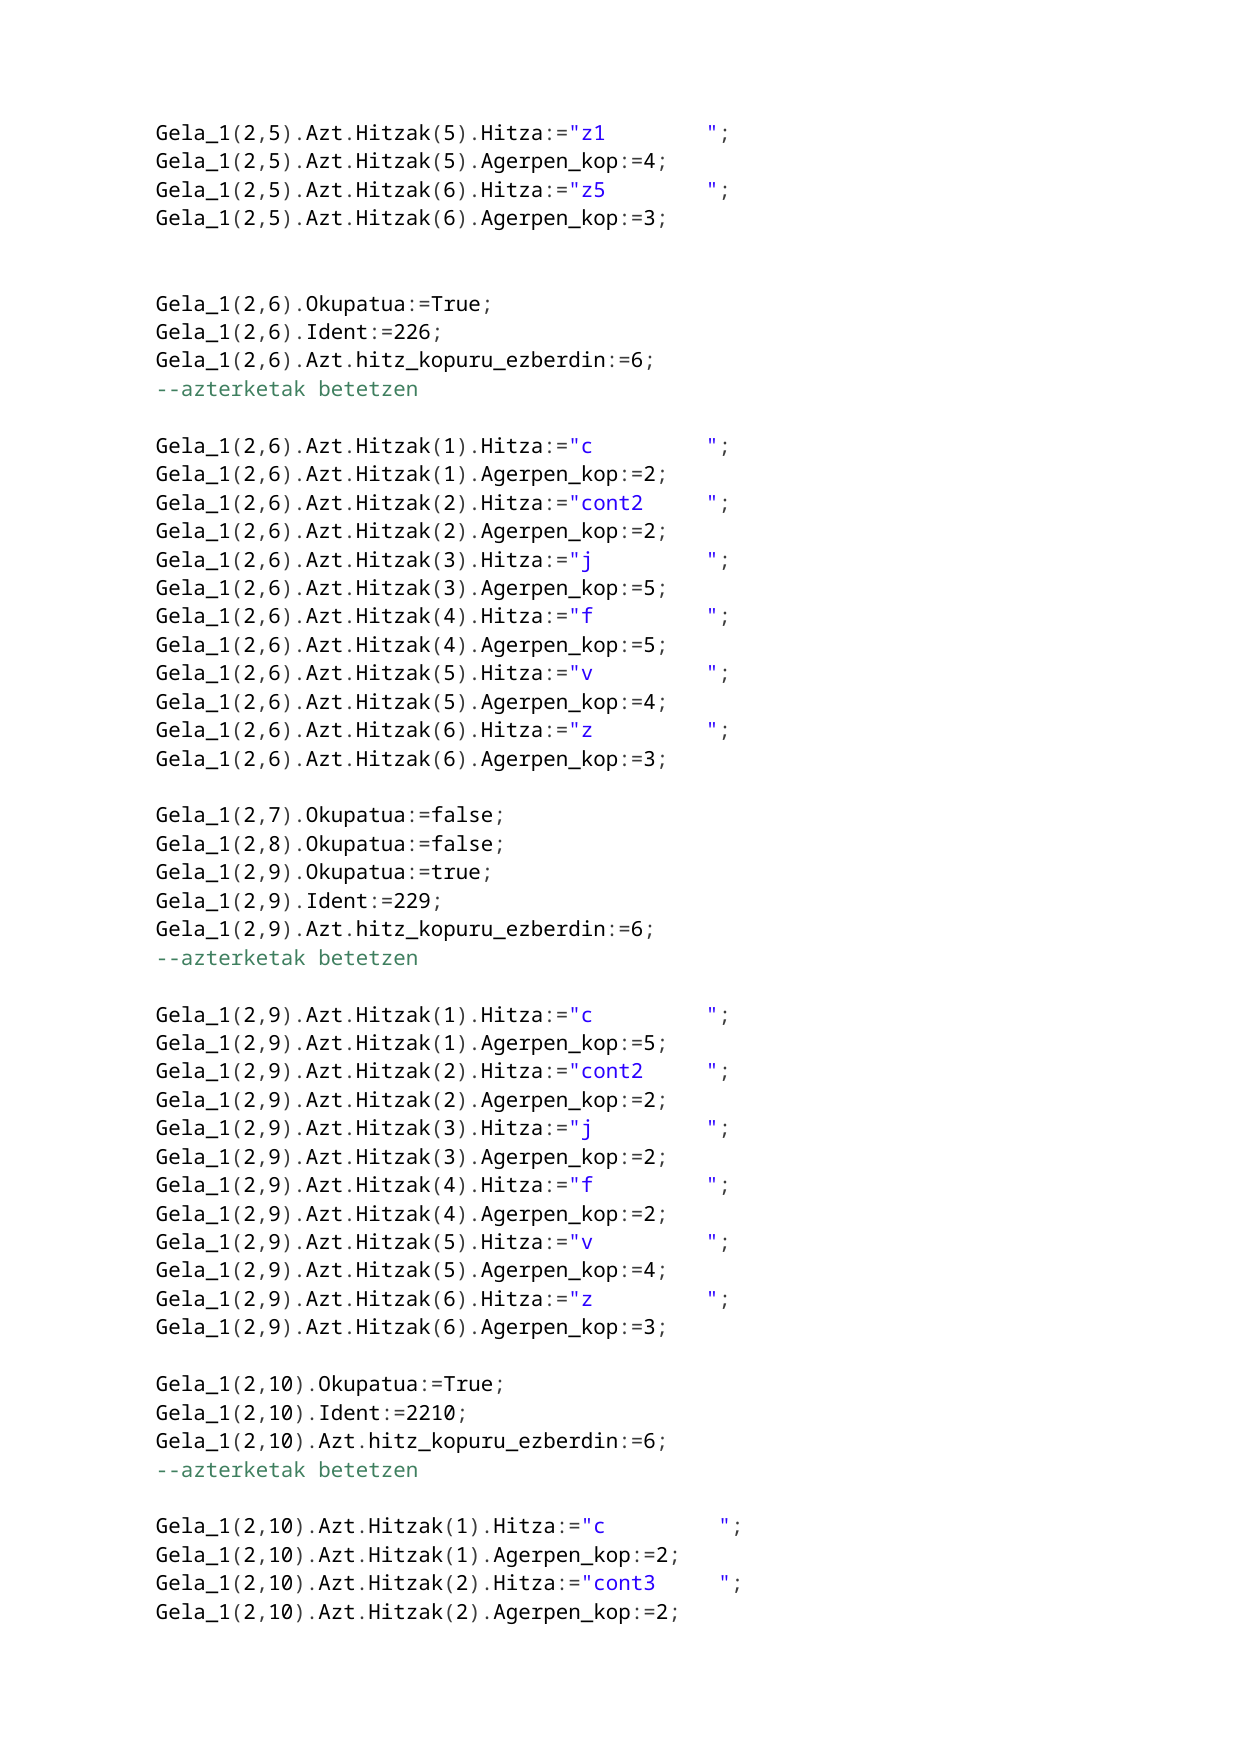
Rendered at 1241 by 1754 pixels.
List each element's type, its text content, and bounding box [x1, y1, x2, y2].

text Gela_1(2,7).Okupatua:=false; [118, 801, 1122, 829]
text Gela_1(2,6).Azt.Hitzak(2).Agerpen_kop:=2; [118, 516, 1122, 545]
text Gela_1(2,9).Azt.Hitzak(5).Hitza:="v "; [118, 1227, 1122, 1256]
text Gela_1(2,6).Azt.Hitzak(6).Hitza:="z "; [118, 715, 1122, 744]
text Gela_1(2,10).Azt.Hitzak(2).Hitza:="cont3 "; [118, 1568, 1122, 1597]
text --azterketak betetzen [118, 1455, 1122, 1483]
text Gela_1(2,9).Azt.Hitzak(6).Hitza:="z "; [118, 1284, 1122, 1312]
text Gela_1(2,9).Azt.Hitzak(2).Hitza:="cont2 "; [118, 1057, 1122, 1085]
text Gela_1(2,6).Azt.hitz_kopuru_ezberdin:=6; [118, 346, 1122, 374]
text Gela_1(2,9).Ident:=229; [118, 886, 1122, 914]
text Gela_1(2,6).Azt.Hitzak(4).Hitza:="f "; [118, 602, 1122, 630]
text Gela_1(2,9).Azt.Hitzak(3).Agerpen_kop:=2; [118, 1142, 1122, 1170]
text Gela_1(2,8).Okupatua:=false; [118, 829, 1122, 857]
text Gela_1(2,9).Azt.Hitzak(3).Hitza:="j "; [118, 1113, 1122, 1142]
text Gela_1(2,9).Okupatua:=true; [118, 857, 1122, 886]
text Gela_1(2,5).Azt.Hitzak(6).Agerpen_kop:=3; [118, 203, 1122, 232]
text Gela_1(2,10).Azt.Hitzak(1).Hitza:="c "; [118, 1512, 1122, 1540]
text Gela_1(2,6).Azt.Hitzak(3).Agerpen_kop:=5; [118, 573, 1122, 602]
text Gela_1(2,9).Azt.Hitzak(1).Hitza:="c "; [118, 1000, 1122, 1028]
text Gela_1(2,6).Azt.Hitzak(5).Hitza:="v "; [118, 658, 1122, 687]
text Gela_1(2,10).Azt.hitz_kopuru_ezberdin:=6; [118, 1426, 1122, 1455]
text Gela_1(2,6).Azt.Hitzak(6).Agerpen_kop:=3; [118, 744, 1122, 772]
text Gela_1(2,6).Azt.Hitzak(4).Agerpen_kop:=5; [118, 630, 1122, 658]
text Gela_1(2,10).Okupatua:=True; [118, 1369, 1122, 1398]
text Gela_1(2,10).Azt.Hitzak(1).Agerpen_kop:=2; [118, 1540, 1122, 1568]
text --azterketak betetzen [118, 943, 1122, 971]
text Gela_1(2,9).Azt.Hitzak(2).Agerpen_kop:=2; [118, 1085, 1122, 1113]
text Gela_1(2,9).Azt.Hitzak(1).Agerpen_kop:=5; [118, 1028, 1122, 1057]
text Gela_1(2,6).Azt.Hitzak(1).Hitza:="c "; [118, 431, 1122, 459]
text Gela_1(2,9).Azt.hitz_kopuru_ezberdin:=6; [118, 914, 1122, 943]
text Gela_1(2,9).Azt.Hitzak(6).Agerpen_kop:=3; [118, 1312, 1122, 1341]
text Gela_1(2,9).Azt.Hitzak(4).Hitza:="f "; [118, 1170, 1122, 1199]
text Gela_1(2,9).Azt.Hitzak(5).Agerpen_kop:=4; [118, 1256, 1122, 1284]
text Gela_1(2,6).Okupatua:=True; [118, 289, 1122, 317]
text Gela_1(2,5).Azt.Hitzak(5).Agerpen_kop:=4; [118, 147, 1122, 175]
text Gela_1(2,6).Azt.Hitzak(1).Agerpen_kop:=2; [118, 459, 1122, 488]
text Gela_1(2,10).Ident:=2210; [118, 1398, 1122, 1426]
text --azterketak betetzen [118, 374, 1122, 402]
text Gela_1(2,6).Azt.Hitzak(3).Hitza:="j "; [118, 545, 1122, 573]
text Gela_1(2,6).Azt.Hitzak(5).Agerpen_kop:=4; [118, 687, 1122, 715]
text Gela_1(2,5).Azt.Hitzak(6).Hitza:="z5 "; [118, 175, 1122, 203]
text Gela_1(2,6).Ident:=226; [118, 317, 1122, 346]
text Gela_1(2,6).Azt.Hitzak(2).Hitza:="cont2 "; [118, 488, 1122, 516]
text Gela_1(2,5).Azt.Hitzak(5).Hitza:="z1 "; [118, 118, 1122, 147]
text Gela_1(2,9).Azt.Hitzak(4).Agerpen_kop:=2; [118, 1199, 1122, 1227]
text Gela_1(2,10).Azt.Hitzak(2).Agerpen_kop:=2; [118, 1597, 1122, 1625]
